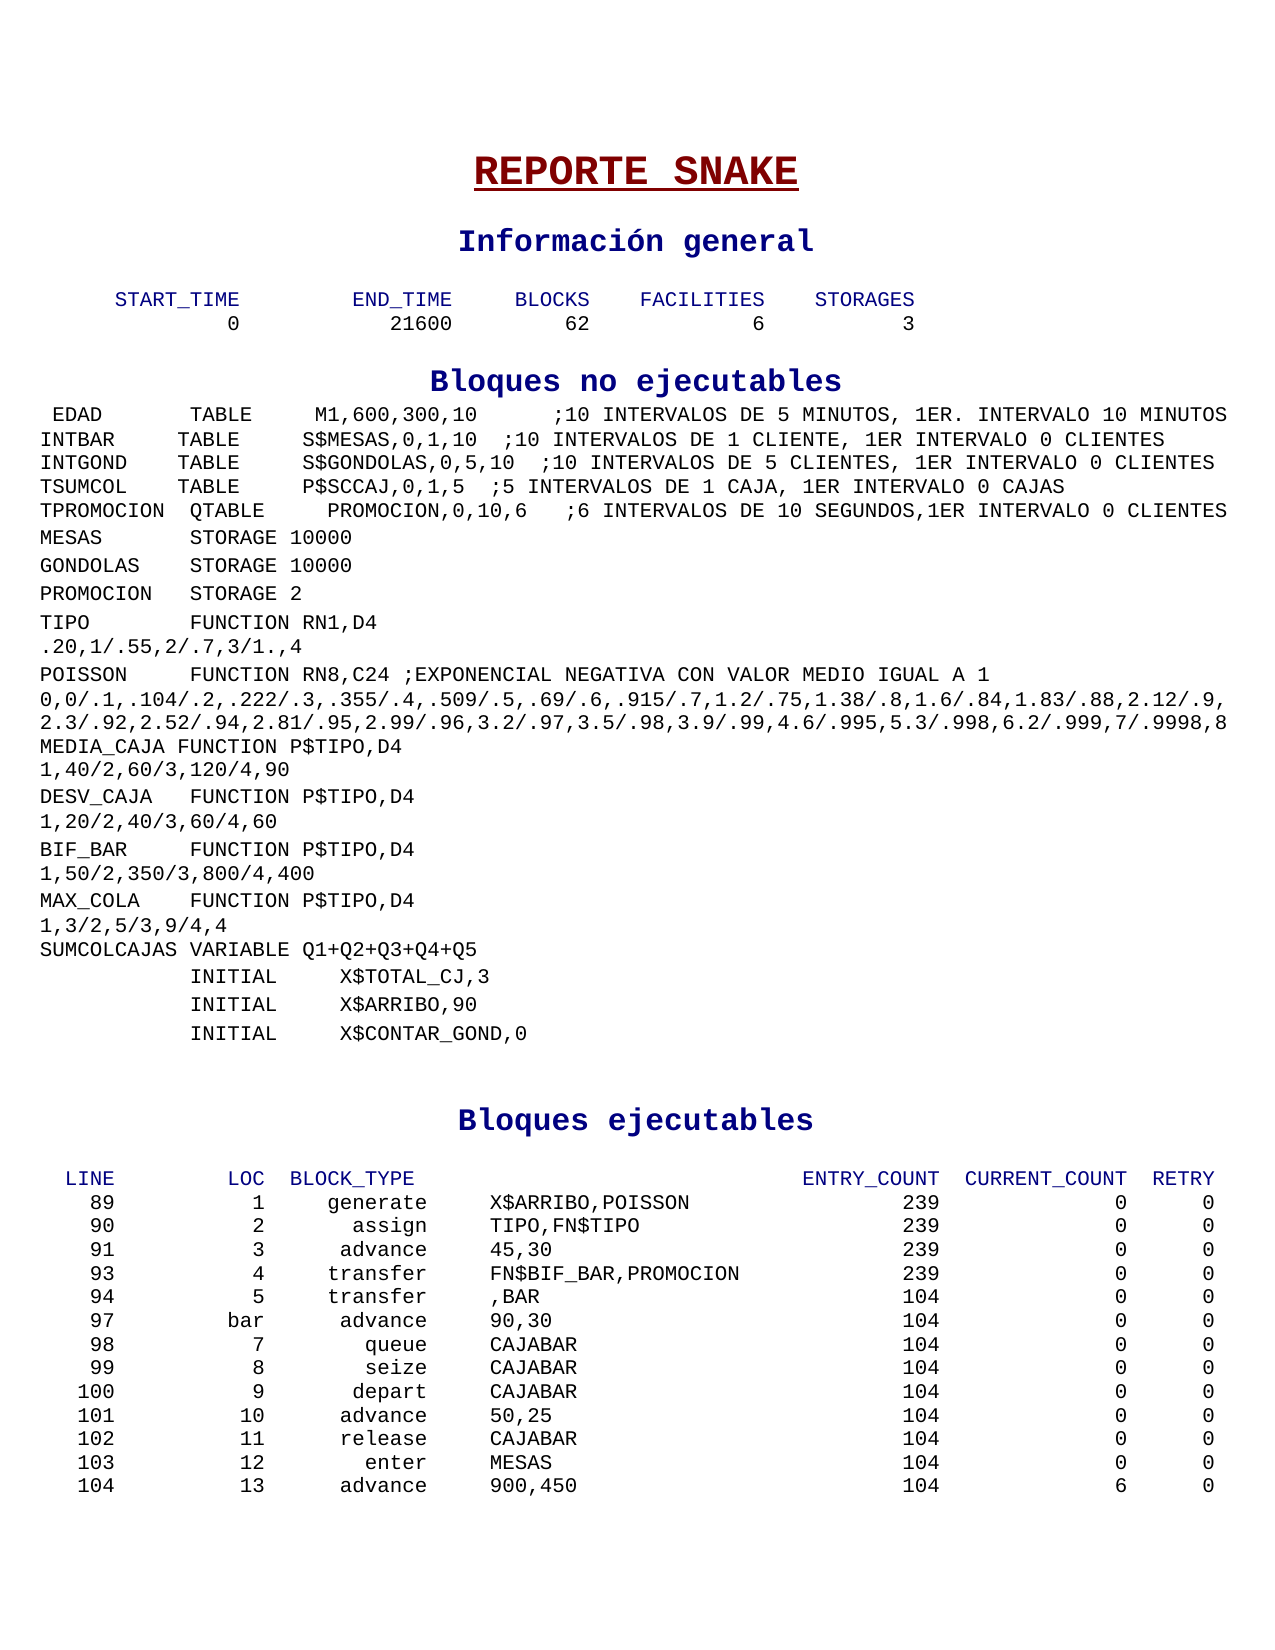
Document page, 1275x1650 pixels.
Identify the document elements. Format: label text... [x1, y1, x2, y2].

text 89 1 generate X$ARRIBO,POISSON 239 0 0 [39, 1192, 1232, 1215]
text INITIAL X$ARRIBO,90 [39, 991, 1232, 1019]
text REPORTE SNAKE [39, 150, 1232, 197]
text INITIAL X$TOTAL_CJ,3 [39, 963, 1232, 991]
text 100 9 depart CAJABAR 104 0 0 [39, 1381, 1232, 1404]
text INITIAL X$CONTAR_GOND,0 [39, 1019, 1232, 1048]
text Bloques ejecutables [39, 1104, 1232, 1140]
text DESV_CAJA FUNCTION P$TIPO,D4 [39, 783, 1232, 811]
text GONDOLAS STORAGE 10000 [39, 552, 1232, 580]
text Información general [39, 226, 1232, 261]
text 93 4 transfer FN$BIF_BAR,PROMOCION 239 0 0 [39, 1263, 1232, 1286]
text TIPO FUNCTION RN1,D4 [39, 608, 1232, 637]
text MESAS STORAGE 10000 [39, 523, 1232, 552]
text 101 10 advance 50,25 104 0 0 [39, 1404, 1232, 1428]
text START_TIME END_TIME BLOCKS FACILITIES STORAGES [39, 289, 1232, 313]
text 91 3 advance 45,30 239 0 0 [39, 1239, 1232, 1263]
text 97 bar advance 90,30 104 0 0 [39, 1310, 1232, 1334]
text 0,0/.1,.104/.2,.222/.3,.355/.4,.509/.5,.69/.6,.915/.7,1.2/.75,1.38/.8,1.6/.84,1.83/.88,2.12/.9,2.3/.92,2.52/.94,2.81/.95,2.99/.96,3.2/.97,3.5/.98,3.9/.99,4.6/.995,5.3/.998,6.2/.999,7/.9998,8 [39, 688, 1232, 736]
text LINE LOC BLOCK_TYPE ENTRY_COUNT CURRENT_COUNT RETRY [39, 1168, 1232, 1192]
text 102 11 release CAJABAR 104 0 0 [39, 1428, 1232, 1452]
text EDAD TABLE M1,600,300,10 ;10 INTERVALOS DE 5 MINUTOS, 1ER. INTERVALO 10 MINUTOS [39, 400, 1232, 429]
text 104 13 advance 900,450 104 6 0 [39, 1476, 1232, 1499]
text 1,20/2,40/3,60/4,60 [39, 811, 1232, 835]
text .20,1/.55,2/.7,3/1.,4 [39, 637, 1232, 660]
text BIF_BAR FUNCTION P$TIPO,D4 [39, 835, 1232, 863]
text 1,3/2,5/3,9/4,4 [39, 915, 1232, 939]
text 0 21600 62 6 3 [39, 313, 1232, 337]
text Bloques no ejecutables [39, 365, 1232, 400]
text TSUMCOL TABLE P$SCCAJ,0,1,5 ;5 INTERVALOS DE 1 CAJA, 1ER INTERVALO 0 CAJAS [39, 476, 1232, 499]
text 94 5 transfer ,BAR 104 0 0 [39, 1286, 1232, 1310]
text 90 2 assign TIPO,FN$TIPO 239 0 0 [39, 1215, 1232, 1239]
text 1,50/2,350/3,800/4,400 [39, 863, 1232, 887]
text PROMOCION STORAGE 2 [39, 580, 1232, 608]
text 103 12 enter MESAS 104 0 0 [39, 1452, 1232, 1476]
text INTBAR TABLE S$MESAS,0,1,10 ;10 INTERVALOS DE 1 CLIENTE, 1ER INTERVALO 0 CLIENTES [39, 429, 1232, 452]
text INTGOND TABLE S$GONDOLAS,0,5,10 ;10 INTERVALOS DE 5 CLIENTES, 1ER INTERVALO 0 CLIENTES [39, 452, 1232, 476]
text SUMCOLCAJAS VARIABLE Q1+Q2+Q3+Q4+Q5 [39, 939, 1232, 963]
text TPROMOCION QTABLE PROMOCION,0,10,6 ;6 INTERVALOS DE 10 SEGUNDOS,1ER INTERVALO 0 CLIENTES [39, 499, 1232, 523]
text POISSON FUNCTION RN8,C24 ;EXPONENCIAL NEGATIVA CON VALOR MEDIO IGUAL A 1 [39, 660, 1232, 688]
text 99 8 seize CAJABAR 104 0 0 [39, 1357, 1232, 1381]
text 98 7 queue CAJABAR 104 0 0 [39, 1334, 1232, 1357]
text MAX_COLA FUNCTION P$TIPO,D4 [39, 887, 1232, 915]
text 1,40/2,60/3,120/4,90 [39, 759, 1232, 783]
text MEDIA_CAJA FUNCTION P$TIPO,D4 [39, 736, 1232, 759]
